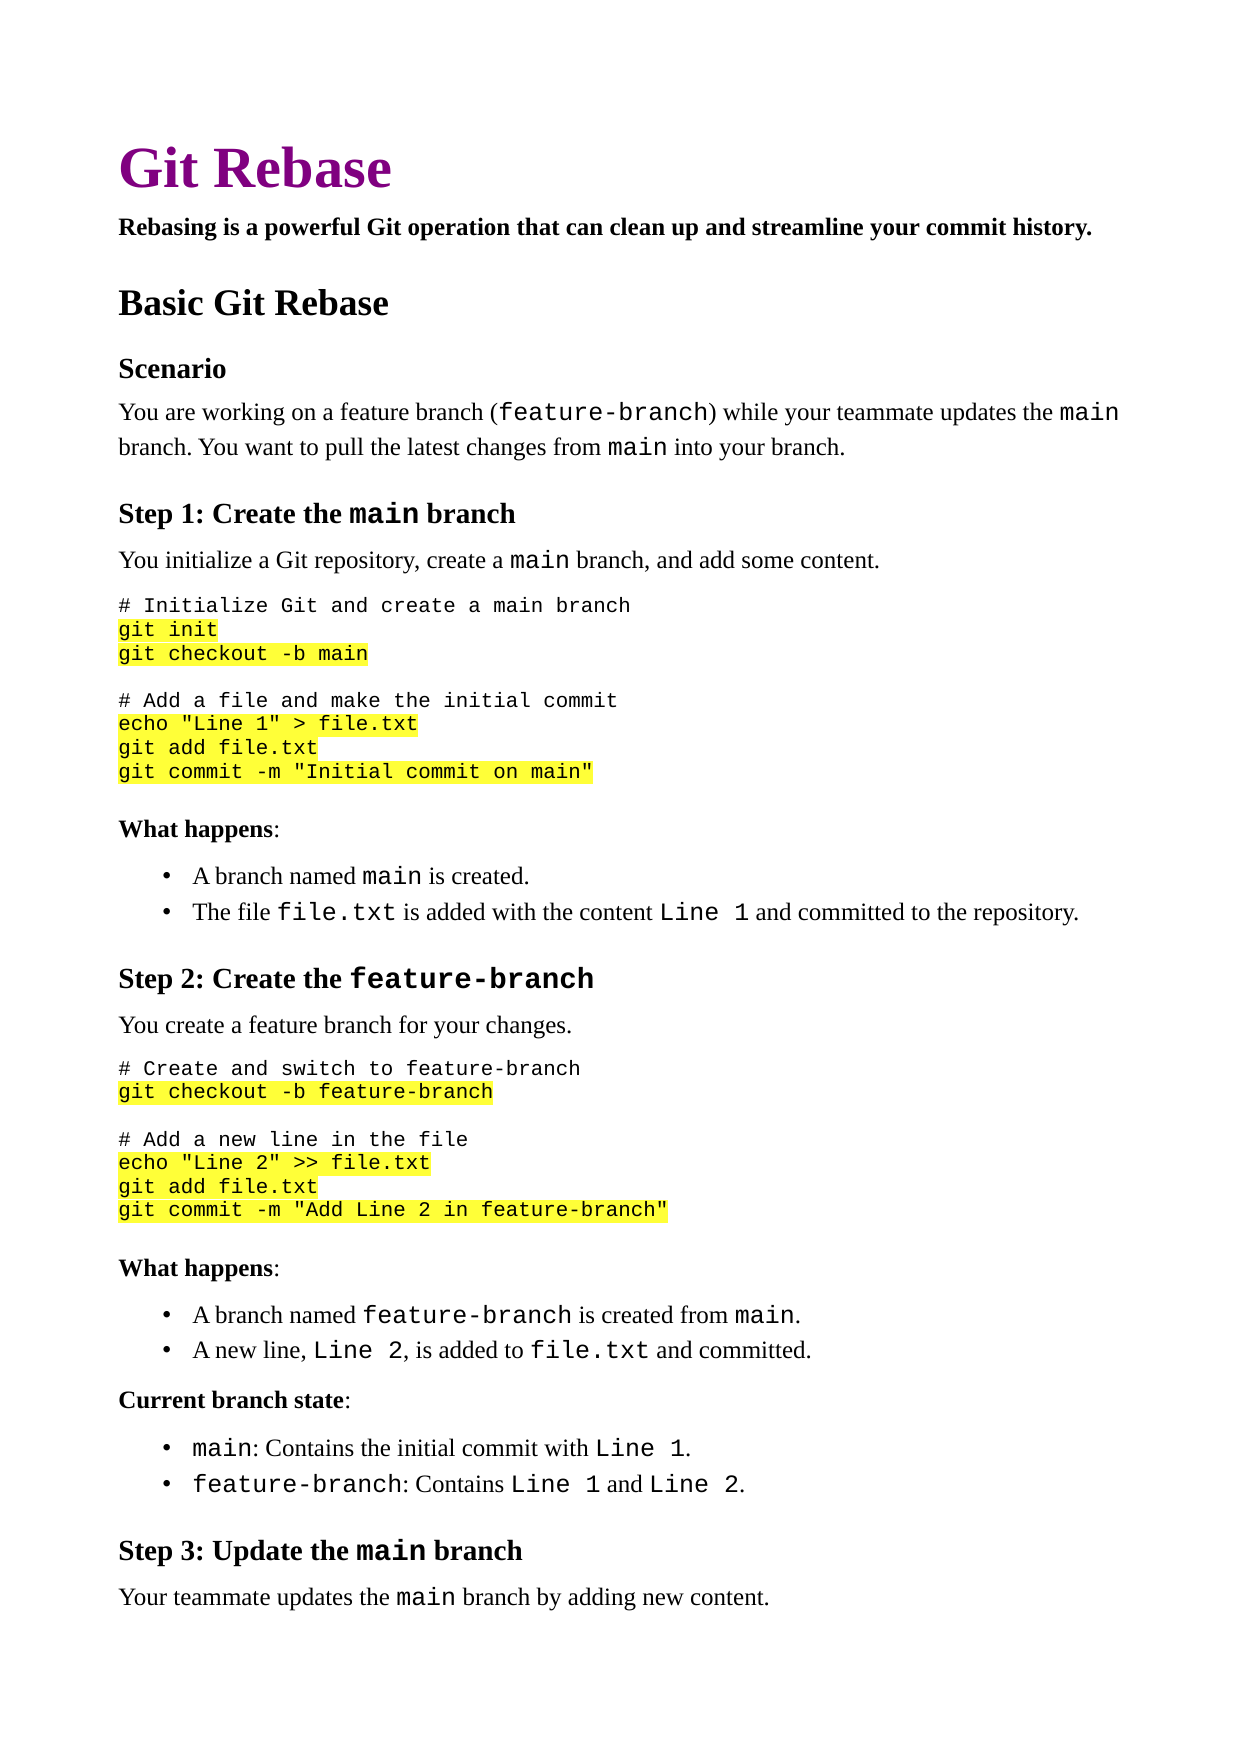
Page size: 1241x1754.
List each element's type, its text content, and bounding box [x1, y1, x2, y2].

subtitle Git Rebase [118, 133, 1122, 200]
text echo "Line 2" >> file.txt [118, 1152, 1122, 1176]
text Rebasing is a powerful Git operation that can clean up and streamline your commit history. [118, 212, 1122, 241]
list main: Contains the initial commit with Line 1. [162, 1433, 1122, 1464]
text What happens: [118, 814, 1122, 843]
text You initialize a Git repository, create a main branch, and add some content. [118, 545, 1122, 576]
text git commit -m "Initial commit on main" [118, 761, 1122, 784]
text What happens: [118, 1253, 1122, 1281]
list A branch named feature-branch is created from main. [162, 1300, 1122, 1331]
text git add file.txt [118, 1176, 1122, 1199]
text git commit -m "Add Line 2 in feature-branch" [118, 1199, 1122, 1223]
text git init [118, 619, 1122, 642]
text Your teammate updates the main branch by adding new content. [118, 1582, 1122, 1613]
text git add file.txt [118, 737, 1122, 761]
text # Add a file and make the initial commit [118, 690, 1122, 713]
subtitle Basic Git Rebase [118, 281, 1122, 324]
subtitle Step 3: Update the main branch [118, 1533, 1122, 1569]
subtitle Scenario [118, 351, 1122, 384]
list feature-branch: Contains Line 1 and Line 2. [162, 1469, 1122, 1499]
list A branch named main is created. [162, 861, 1122, 892]
list A new line, Line 2, is added to file.txt and committed. [162, 1336, 1122, 1366]
text # Create and switch to feature-branch [118, 1058, 1122, 1081]
text git checkout -b main [118, 642, 1122, 666]
list The file file.txt is added with the content Line 1 and committed to the repository. [162, 897, 1122, 928]
text # Add a new line in the file [118, 1128, 1122, 1152]
text echo "Line 1" > file.txt [118, 713, 1122, 737]
text # Initialize Git and create a main branch [118, 595, 1122, 619]
text You create a feature branch for your changes. [118, 1010, 1122, 1039]
text git checkout -b feature-branch [118, 1081, 1122, 1105]
subtitle Step 2: Create the feature-branch [118, 961, 1122, 997]
text You are working on a feature branch (feature-branch) while your teammate updates the main branch. You want to pull the latest changes from main into your branch. [118, 397, 1122, 463]
subtitle Step 1: Create the main branch [118, 497, 1122, 533]
text Current branch state: [118, 1386, 1122, 1414]
